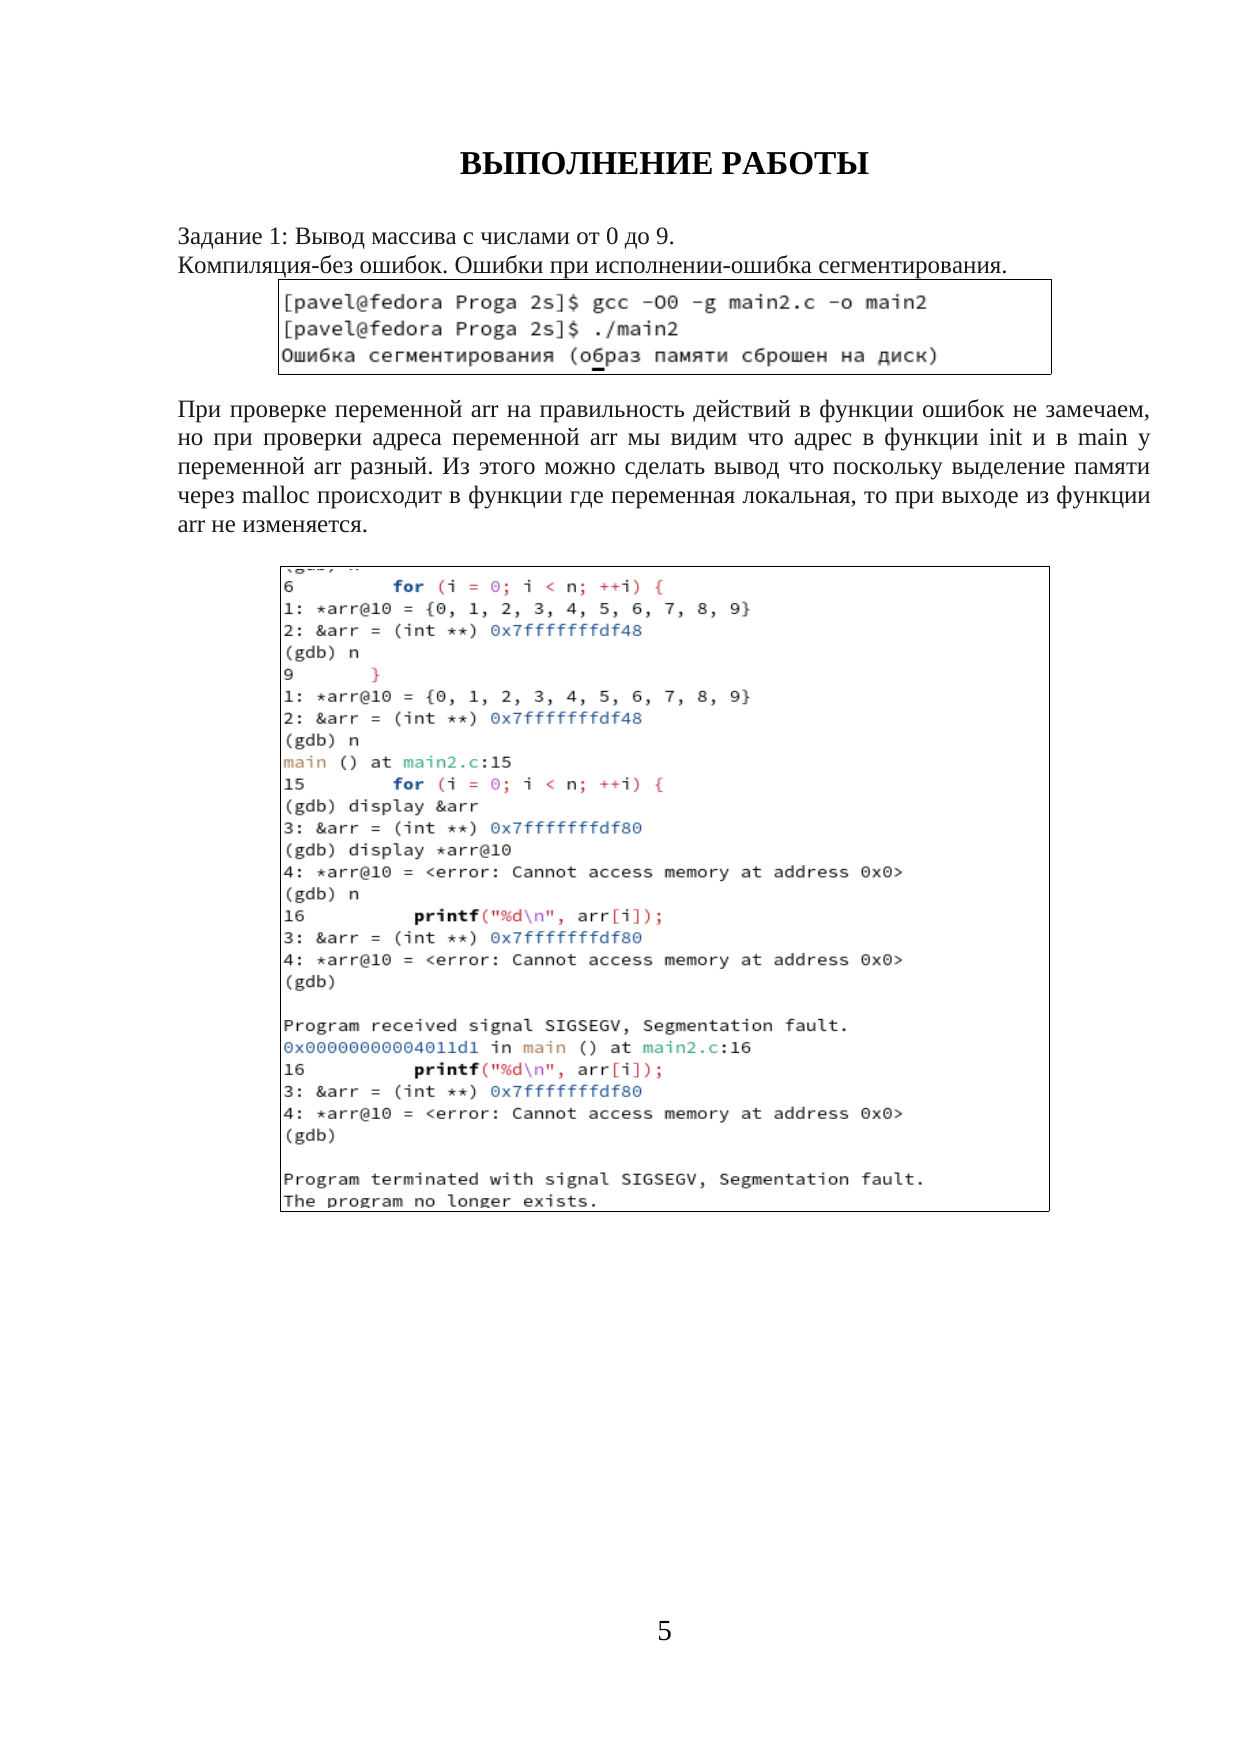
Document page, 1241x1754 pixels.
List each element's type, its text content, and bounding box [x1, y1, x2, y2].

picture [282, 569, 1047, 1208]
text Компиляция-без ошибок. Ошибки при исполнении-ошибка сегментирования. [177, 250, 1152, 279]
text При проверке переменной arr на правильность действий в функции ошибок не замечаем, но при проверки адреса переменной arr мы видим что адрес в функции init и в main у переменной arr разный. Из этого можно сделать вывод что поскольку выделение памяти через malloc происходит в функции где переменная локальная, то при выходе из функции arr не изменяется. [177, 394, 1152, 537]
text Задание 1: Вывод массива с числами от 0 до 9. [177, 221, 1152, 250]
picture [280, 281, 1049, 371]
subtitle ВЫПОЛНЕНИЕ РАБОТЫ [177, 143, 1152, 181]
